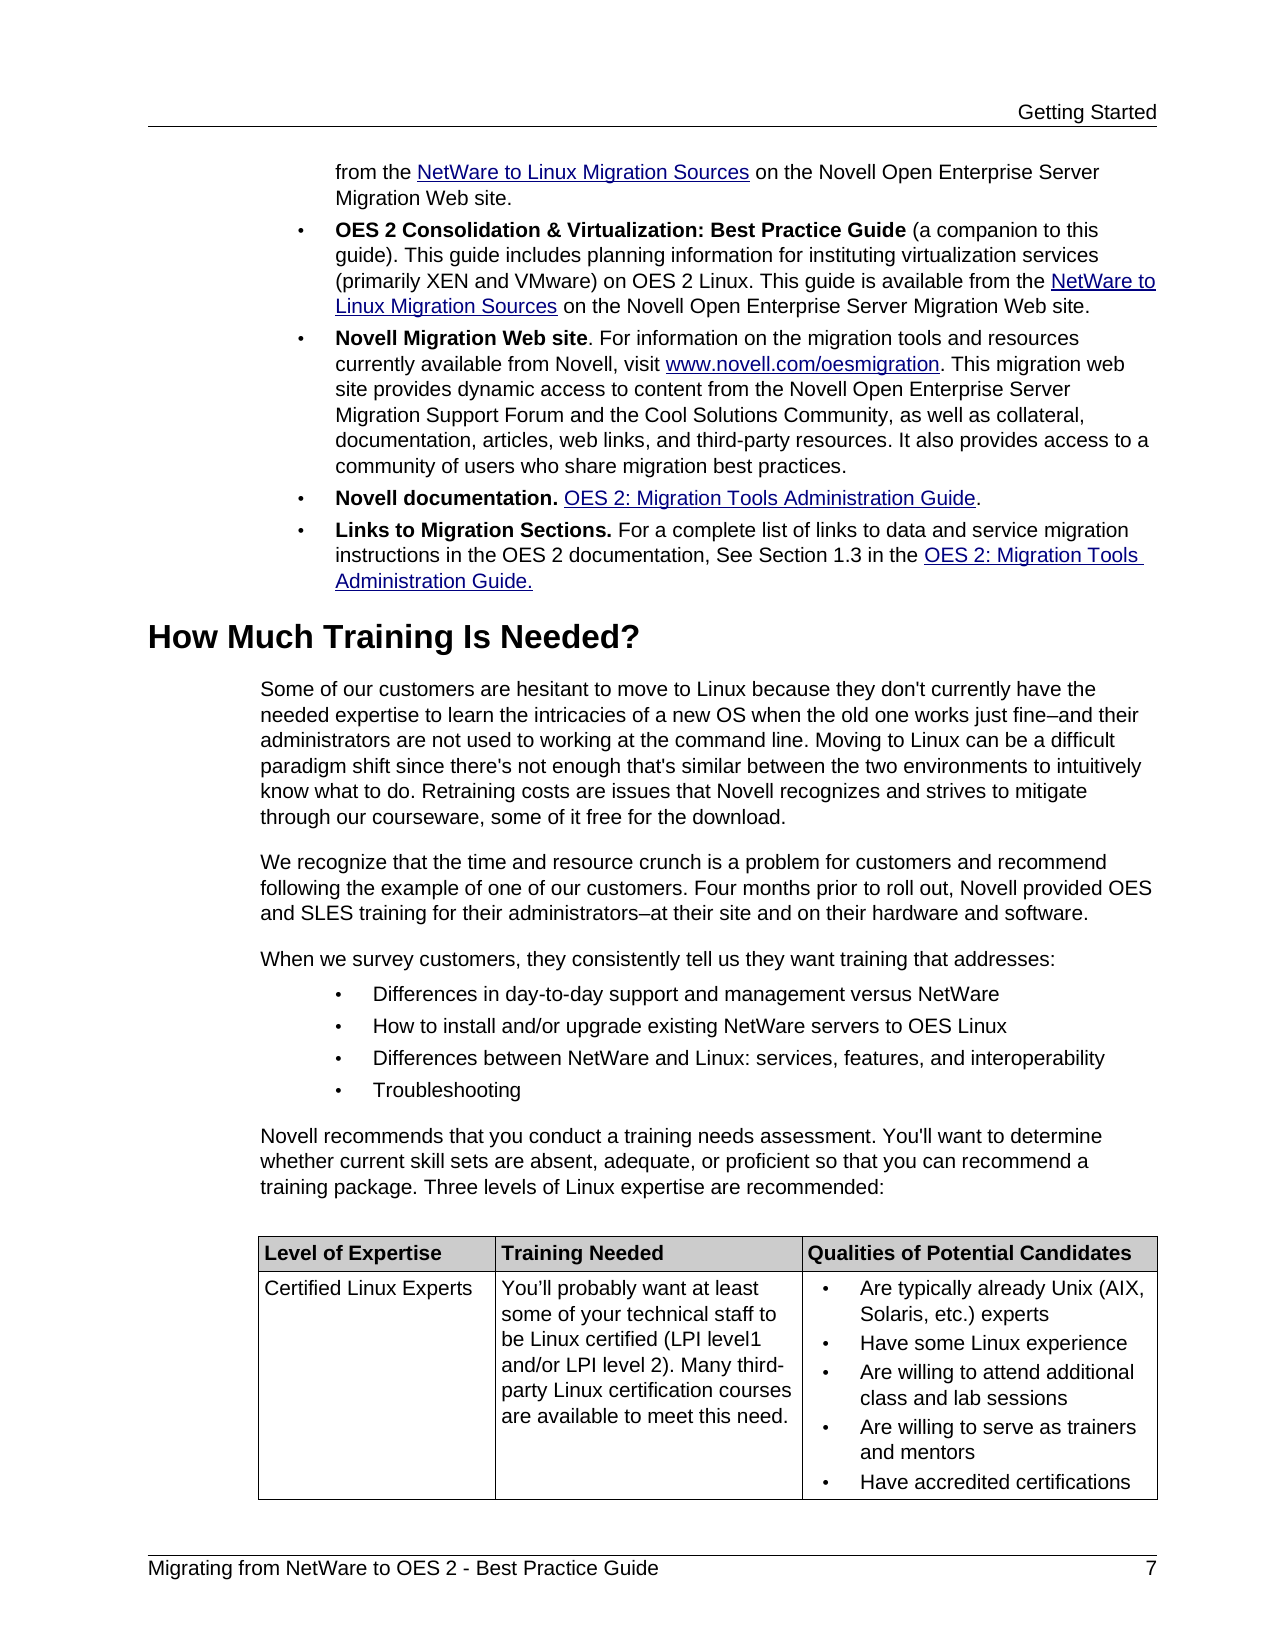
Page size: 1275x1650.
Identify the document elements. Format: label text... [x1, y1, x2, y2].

table_header Qualities of Potential Candidates [803, 1237, 1157, 1271]
subtitle How Much Training Is Needed? [148, 618, 1157, 655]
list Links to Migration Sections. For a complete list of links to data and service migration instructions in the OES 2 documentation, See Section 1.3 in the OES 2: Migration Tools Administration Guide. [298, 519, 1157, 593]
list Novell documentation. OES 2: Migration Tools Administration Guide. [298, 487, 1157, 510]
table_cell Certified Linux Experts [259, 1272, 495, 1499]
table_cell You’ll probably want at least some of your technical staff to be Linux certified (LPI level1 and/or LPI level 2). Many third-party Linux certification courses are available to meet this need. [496, 1272, 802, 1499]
text We recognize that the time and resource crunch is a problem for customers and recommend following the example of one of our customers. Four months prior to roll out, Novell provided OES and SLES training for their administrators–at their site and on their hardware and software. [260, 851, 1157, 925]
list OES 2 Consolidation & Virtualization: Best Practice Guide (a companion to this guide). This guide includes planning information for instituting virtualization services (primarily XEN and VMware) on OES 2 Linux. This guide is available from the NetWare to Linux Migration Sources on the Novell Open Enterprise Server Migration Web site. [298, 218, 1157, 318]
table_cell Are typically already Unix (AIX, Solaris, etc.) experts Have some Linux experience Are willing to attend additional class and lab sessions Are willing to serve as trainers and mentors Have accredited certifications [803, 1272, 1157, 1499]
text When we survey customers, they consistently tell us they want training that addresses: [260, 948, 1157, 971]
text Novell recommends that you conduct a training needs assessment. You'll want to determine whether current skill sets are absent, adequate, or proficient so that you can recommend a training package. Three levels of Linux expertise are recommended: [260, 1124, 1157, 1224]
text Some of our customers are hesitant to move to Linux because they don't currently have the needed expertise to learn the intricacies of a new OS when the old one works just fine–and their administrators are not used to working at the command line. Moving to Linux can be a difficult paradigm shift since there's not enough that's similar between the two environments to intuitively know what to do. Retraining costs are issues that Novell recognizes and strives to mitigate through our courseware, some of it free for the download. [260, 678, 1157, 828]
list from the NetWare to Linux Migration Sources on the Novell Open Enterprise Server Migration Web site. [298, 161, 1157, 209]
list Differences between NetWare and Linux: services, features, and interoperability [335, 1047, 1157, 1070]
table_header Level of Expertise [259, 1237, 495, 1271]
list How to install and/or upgrade existing NetWare servers to OES Linux [335, 1015, 1157, 1038]
list Novell Migration Web site. For information on the migration tools and resources currently available from Novell, visit www.novell.com/oesmigration. This migration web site provides dynamic access to content from the Novell Open Enterprise Server Migration Support Forum and the Cool Solutions Community, as well as collateral, documentation, articles, web links, and third-party resources. It also provides access to a community of users who share migration best practices. [298, 327, 1157, 478]
list Troubleshooting [335, 1079, 1157, 1102]
list Differences in day-to-day support and management versus NetWare [335, 983, 1157, 1006]
table_header Training Needed [496, 1237, 802, 1271]
